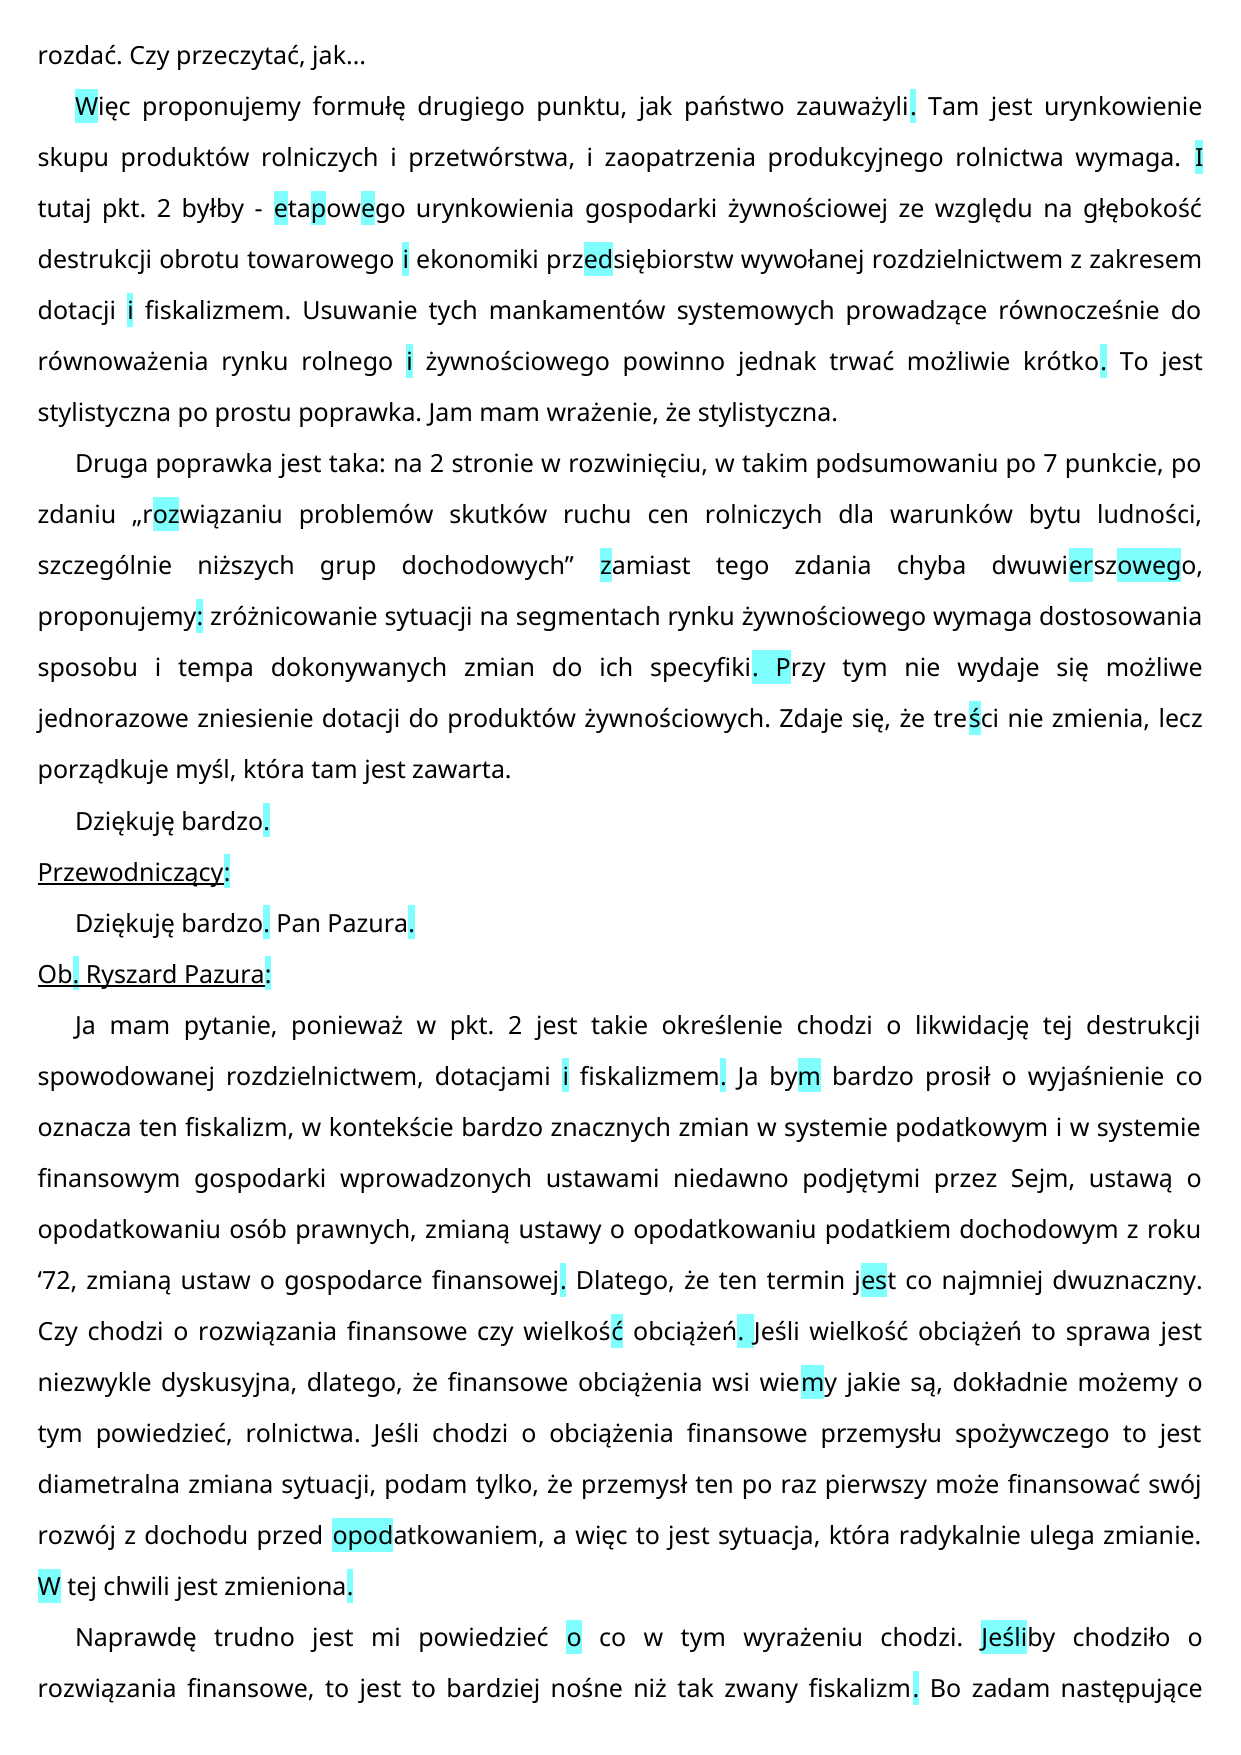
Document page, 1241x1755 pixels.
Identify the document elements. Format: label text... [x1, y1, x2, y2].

text Dziękuję bardzo. Pan Pazura. [37, 905, 1203, 939]
text Przewodniczący: [37, 854, 1203, 888]
text rozdać. Czy przeczytać, jak... [37, 37, 1203, 72]
text Dziękuję bardzo. [37, 803, 1203, 837]
text Druga poprawka jest taka: na 2 stronie w rozwinięciu, w takim podsumowaniu po 7 punkcie, po zdaniu „rozwiązaniu problemów skutków ruchu cen rolniczych dla warunków bytu ludności, szczególnie niższych grup dochodowych” zamiast tego zdania chyba dwuwierszowego, proponujemy: zróżnicowanie sytuacji na segmentach rynku żywnościowego wymaga dostosowania sposobu i tempa dokonywanych zmian do ich specyfiki. Przy tym nie wydaje się możliwe jednorazowe zniesienie dotacji do produktów żywnościowych. Zdaje się, że treści nie zmienia, lecz porządkuje myśl, która tam jest zawarta. [37, 446, 1203, 786]
text Więc proponujemy formułę drugiego punktu, jak państwo zauważyli. Tam jest urynkowienie skupu produktów rolniczych i przetwórstwa, i zaopatrzenia produkcyjnego rolnictwa wymaga. I tutaj pkt. 2 byłby - etapowego urynkowienia gospodarki żywnościowej ze względu na głębokość destrukcji obrotu towarowego i ekonomiki przedsiębiorstw wywołanej rozdzielnictwem z zakresem dotacji i fiskalizmem. Usuwanie tych mankamentów systemowych prowadzące równocześnie do równoważenia rynku rolnego i żywnościowego powinno jednak trwać możliwie krótko. To jest stylistyczna po prostu poprawka. Jam mam wrażenie, że stylistyczna. [37, 88, 1203, 429]
text Ja mam pytanie, ponieważ w pkt. 2 jest takie określenie chodzi o likwidację tej destrukcji spowodowanej rozdzielnictwem, dotacjami i fiskalizmem. Ja bym bardzo prosił o wyjaśnienie co oznacza ten fiskalizm, w kontekście bardzo znacznych zmian w systemie podatkowym i w systemie finansowym gospodarki wprowadzonych ustawami niedawno podjętymi przez Sejm, ustawą o opodatkowaniu osób prawnych, zmianą ustawy o opodatkowaniu podatkiem dochodowym z roku ‘72, zmianą ustaw o gospodarce finansowej. Dlatego, że ten termin jest co najmniej dwuznaczny. Czy chodzi o rozwiązania finansowe czy wielkość obciążeń. Jeśli wielkość obciążeń to sprawa jest niezwykle dyskusyjna, dlatego, że finansowe obciążenia wsi wiemy jakie są, dokładnie możemy o tym powiedzieć, rolnictwa. Jeśli chodzi o obciążenia finansowe przemysłu spożywczego to jest diametralna zmiana sytuacji, podam tylko, że przemysł ten po raz pierwszy może finansować swój rozwój z dochodu przed opodatkowaniem, a więc to jest sytuacja, która radykalnie ulega zmianie. W tej chwili jest zmieniona. [37, 1007, 1203, 1603]
text Ob. Ryszard Pazura: [37, 956, 1203, 990]
text Naprawdę trudno jest mi powiedzieć o co w tym wyrażeniu chodzi. Jeśliby chodziło o rozwiązania finansowe, to jest to bardziej nośne niż tak zwany fiskalizm. Bo zadam następujące [37, 1620, 1203, 1705]
